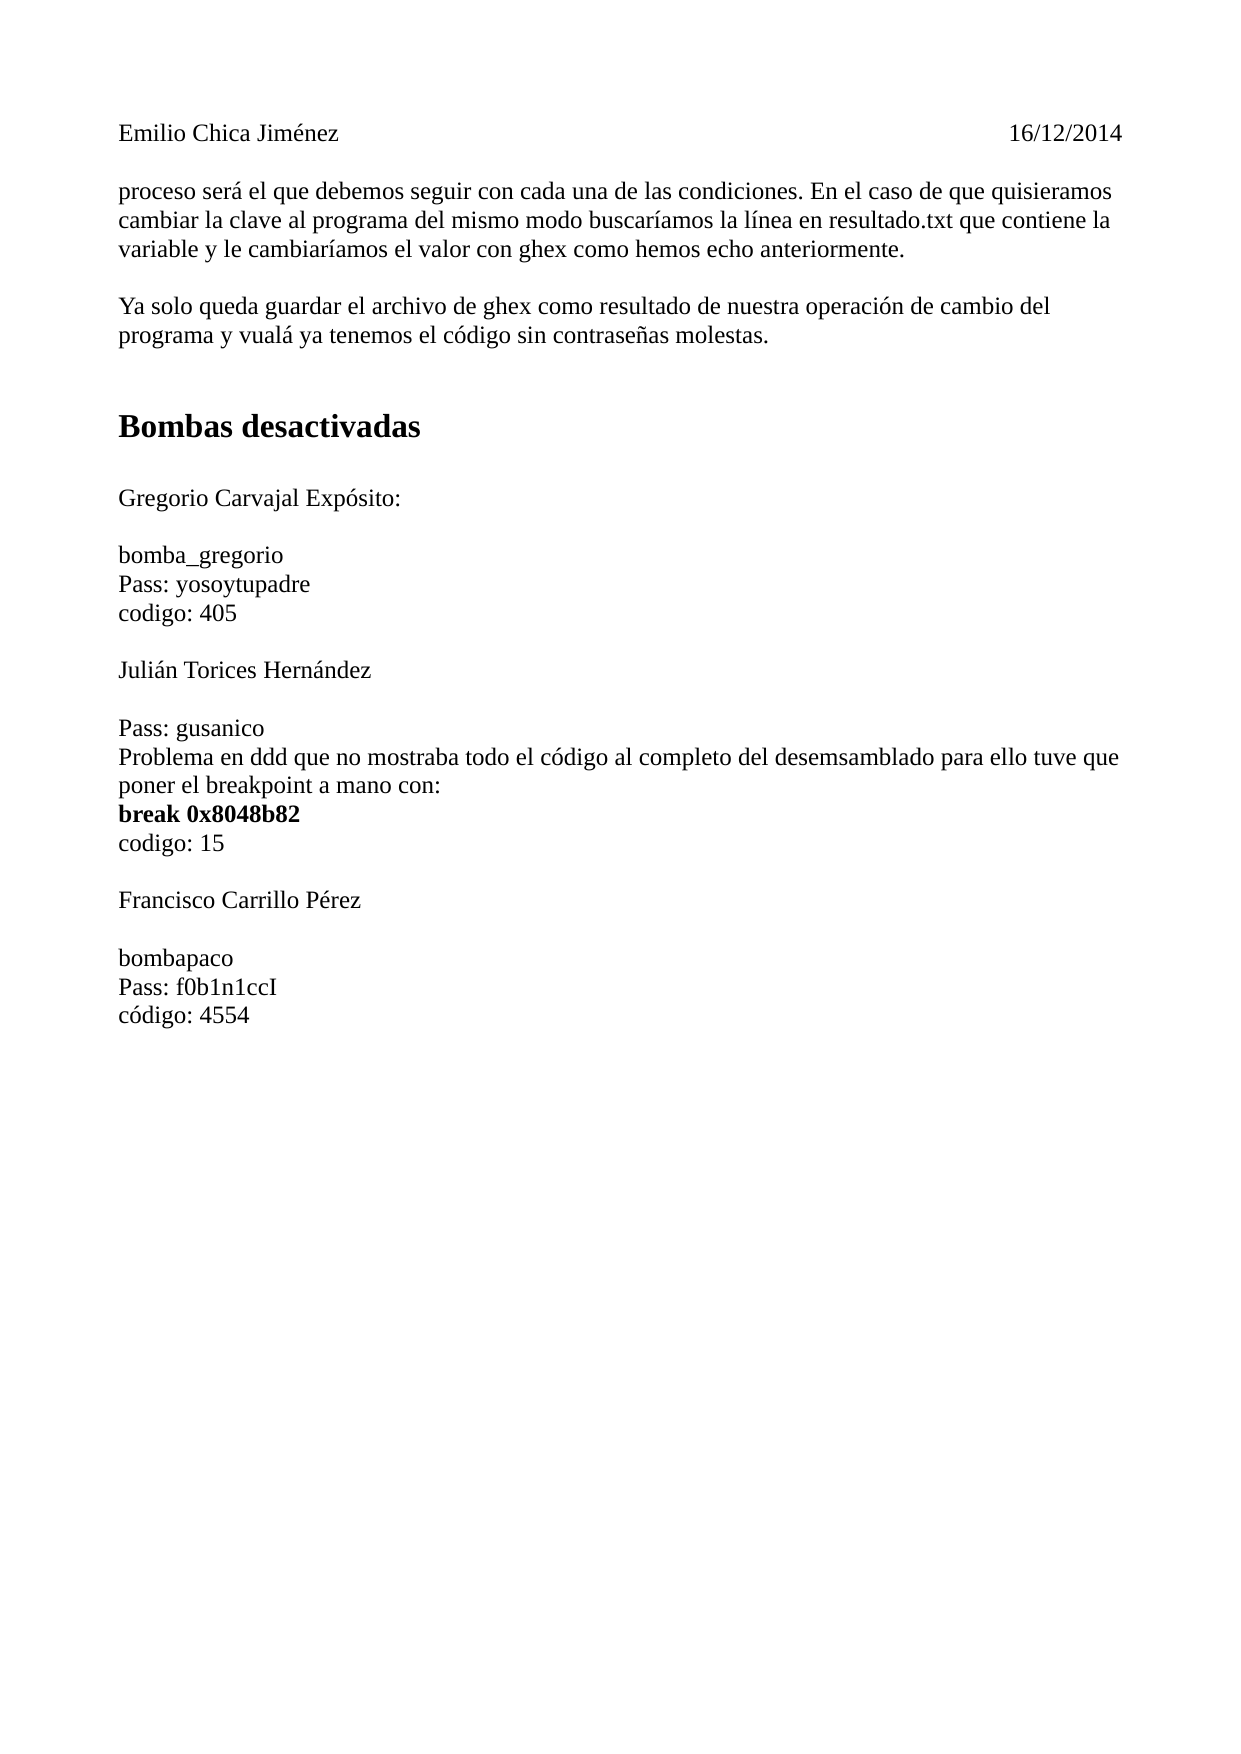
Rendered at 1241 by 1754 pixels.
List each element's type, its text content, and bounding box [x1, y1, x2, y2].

text Francisco Carrillo Pérez [118, 886, 1122, 914]
text Pass: yosoytupadre [118, 569, 1122, 598]
text proceso será el que debemos seguir con cada una de las condiciones. En el caso de que quisieramos cambiar la clave al programa del mismo modo buscaríamos la línea en resultado.txt que contiene la variable y le cambiaríamos el valor con ghex como hemos echo anteriormente. [118, 176, 1122, 263]
text Ya solo queda guardar el archivo de ghex como resultado de nuestra operación de cambio del programa y vualá ya tenemos el código sin contraseñas molestas. [118, 291, 1122, 349]
text Julián Torices Hernández [118, 656, 1122, 684]
text codigo: 405 [118, 598, 1122, 627]
text codigo: 15 [118, 828, 1122, 857]
text Pass: f0b1n1ccI [118, 972, 1122, 1001]
text bombapaco [118, 943, 1122, 972]
text Pass: gusanico [118, 713, 1122, 742]
text Bombas desactivadas [118, 406, 1122, 445]
text Gregorio Carvajal Expósito: [118, 483, 1122, 512]
text código: 4554 [118, 1001, 1122, 1029]
text bomba_gregorio [118, 541, 1122, 569]
text break 0x8048b82 [118, 799, 1122, 828]
text Problema en ddd que no mostraba todo el código al completo del desemsamblado para ello tuve que poner el breakpoint a mano con: [118, 742, 1122, 799]
